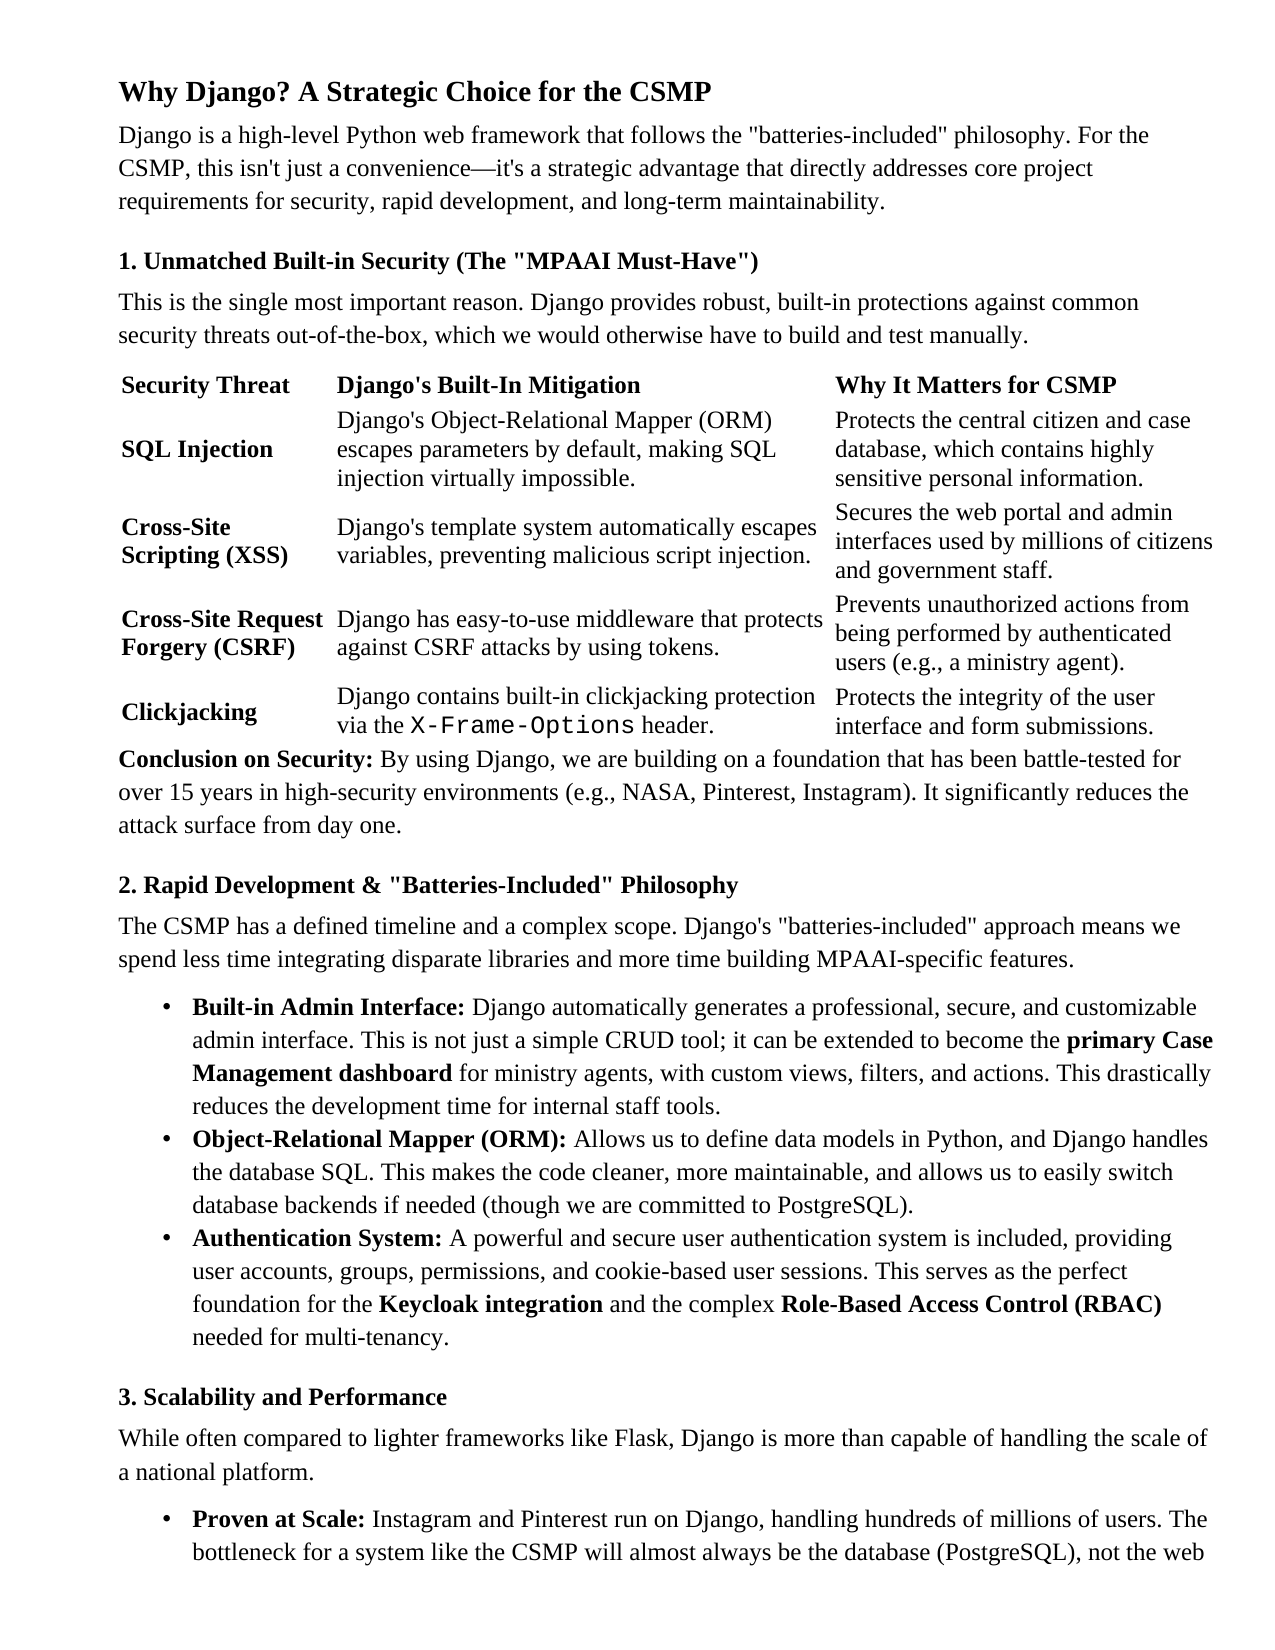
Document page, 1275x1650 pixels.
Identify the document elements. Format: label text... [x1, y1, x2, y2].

list Built-in Admin Interface: Django automatically generates a professional, secure, and customizable admin interface. This is not just a simple CRUD tool; it can be extended to become the primary Case Management dashboard for ministry agents, with custom views, filters, and actions. This drastically reduces the development time for internal staff tools. [162, 992, 1216, 1120]
table_header Why It Matters for CSMP [832, 368, 1216, 402]
subtitle 2. Rapid Development & "Batteries-Included" Philosophy [118, 870, 1216, 899]
table_cell Django has easy-to-use middleware that protects against CSRF attacks by using tokens. [334, 586, 832, 678]
table_cell Django's Object-Relational Mapper (ORM) escapes parameters by default, making SQL injection virtually impossible. [334, 402, 832, 494]
table_cell Protects the integrity of the user interface and form submissions. [832, 679, 1216, 744]
subtitle 1. Unmatched Built-in Security (The "MPAAI Must-Have") [118, 246, 1216, 274]
text This is the single most important reason. Django provides robust, built-in protections against common security threats out-of-the-box, which we would otherwise have to build and test manually. [118, 287, 1216, 349]
subtitle Why Django? A Strategic Choice for the CSMP [118, 74, 1216, 107]
table_cell SQL Injection [118, 402, 334, 494]
table_cell Cross-Site Request Forgery (CSRF) [118, 586, 334, 678]
table_cell Django's template system automatically escapes variables, preventing malicious script injection. [334, 494, 832, 586]
text The CSMP has a defined timeline and a complex scope. Django's "batteries-included" approach means we spend less time integrating disparate libraries and more time building MPAAI-specific features. [118, 911, 1216, 973]
table_cell Clickjacking [118, 679, 334, 744]
text Conclusion on Security: By using Django, we are building on a foundation that has been battle-tested for over 15 years in high-security environments (e.g., NASA, Pinterest, Instagram). It significantly reduces the attack surface from day one. [118, 744, 1216, 839]
table_cell Cross-Site Scripting (XSS) [118, 494, 334, 586]
list Proven at Scale: Instagram and Pinterest run on Django, handling hundreds of millions of users. The bottleneck for a system like the CSMP will almost always be the database (PostgreSQL), not the web [162, 1504, 1216, 1566]
text While often compared to lighter frameworks like Flask, Django is more than capable of handling the scale of a national platform. [118, 1423, 1216, 1485]
table_cell Secures the web portal and admin interfaces used by millions of citizens and government staff. [832, 494, 1216, 586]
table_cell Protects the central citizen and case database, which contains highly sensitive personal information. [832, 402, 1216, 494]
subtitle 3. Scalability and Performance [118, 1382, 1216, 1411]
table_header Django's Built-In Mitigation [334, 368, 832, 402]
list Authentication System: A powerful and secure user authentication system is included, providing user accounts, groups, permissions, and cookie-based user sessions. This serves as the perfect foundation for the Keycloak integration and the complex Role-Based Access Control (RBAC) needed for multi-tenancy. [162, 1223, 1216, 1351]
text Django is a high-level Python web framework that follows the "batteries-included" philosophy. For the CSMP, this isn't just a convenience—it's a strategic advantage that directly addresses core project requirements for security, rapid development, and long-term maintainability. [118, 120, 1216, 214]
list Object-Relational Mapper (ORM): Allows us to define data models in Python, and Django handles the database SQL. This makes the code cleaner, more maintainable, and allows us to easily switch database backends if needed (though we are committed to PostgreSQL). [162, 1124, 1216, 1219]
table_cell Prevents unauthorized actions from being performed by authenticated users (e.g., a ministry agent). [832, 586, 1216, 678]
table_header Security Threat [118, 368, 334, 402]
table_cell Django contains built-in clickjacking protection via the X-Frame-Options header. [334, 679, 832, 744]
